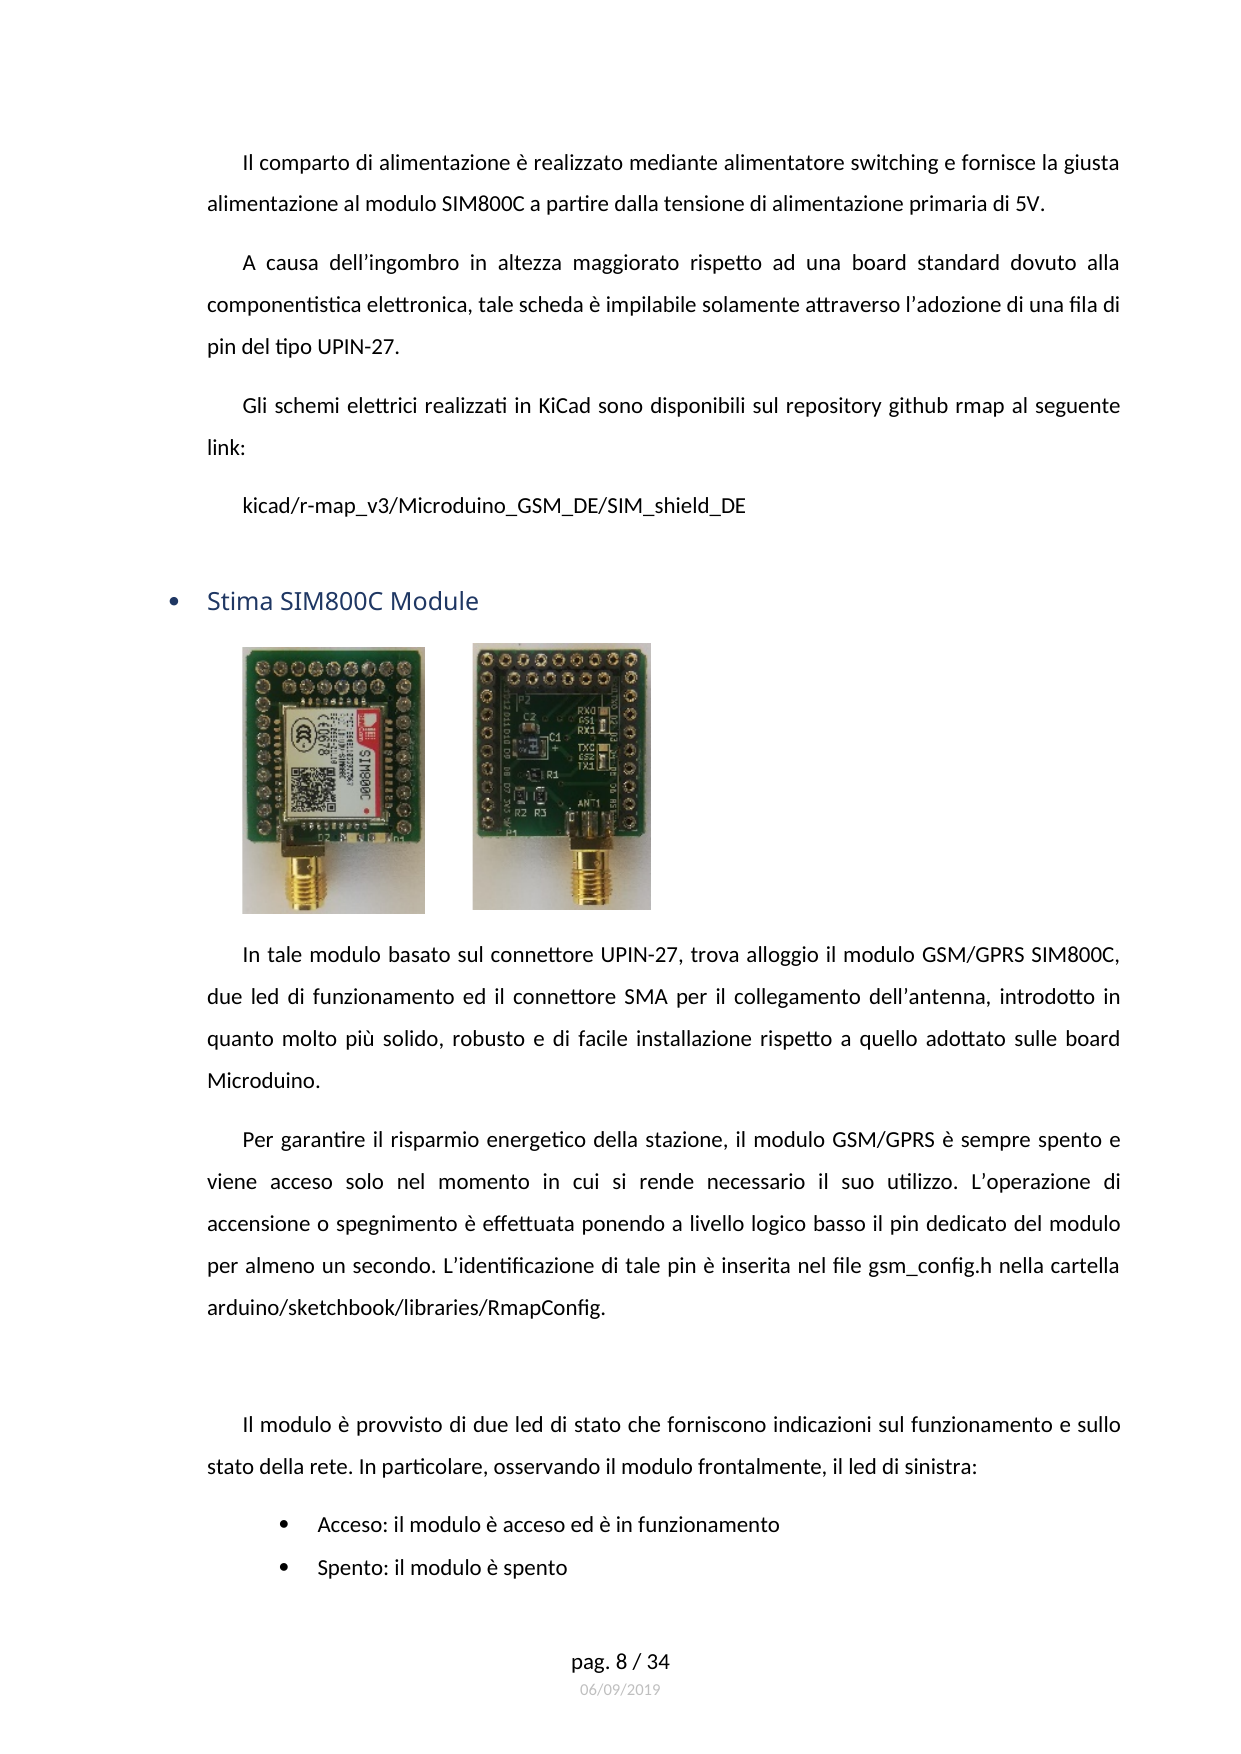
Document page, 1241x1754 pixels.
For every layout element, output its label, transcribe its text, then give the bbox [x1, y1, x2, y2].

text Gli schemi elettrici realizzati in KiCad sono disponibili sul repository github rmap al seguente link: [207, 391, 1122, 461]
text Il modulo è provvisto di due led di stato che forniscono indicazioni sul funzionamento e sullo stato della rete. In particolare, osservando il modulo frontalmente, il led di sinistra: [207, 1410, 1122, 1480]
text kicad/r-map_v3/Microduino_GSM_DE/SIM_shield_DE [207, 491, 1122, 519]
text In tale modulo basato sul connettore UPIN-27, trova alloggio il modulo GSM/GPRS SIM800C, due led di funzionamento ed il connettore SMA per il collegamento dell’antenna, introdotto in quanto molto più solido, robusto e di facile installazione rispetto a quello adottato sulle board Microduino. [207, 940, 1122, 1094]
picture [472, 643, 651, 910]
subtitle Stima SIM800C Module [169, 583, 1122, 617]
list Spento: il modulo è spento [280, 1553, 1122, 1581]
text A causa dell’ingombro in altezza maggiorato rispetto ad una board standard dovuto alla componentistica elettronica, tale scheda è impilabile solamente attraverso l’adozione di una fila di pin del tipo UPIN-27. [207, 248, 1122, 360]
list Acceso: il modulo è acceso ed è in funzionamento [280, 1511, 1122, 1539]
text Per garantire il risparmio energetico della stazione, il modulo GSM/GPRS è sempre spento e viene acceso solo nel momento in cui si rende necessario il suo utilizzo. L’operazione di accensione o spegnimento è effettuata ponendo a livello logico basso il pin dedicato del modulo per almeno un secondo. L’identificazione di tale pin è inserita nel file gsm_config.h nella cartella arduino/sketchbook/libraries/RmapConfig. [207, 1125, 1122, 1321]
picture [242, 647, 425, 914]
text Il comparto di alimentazione è realizzato mediante alimentatore switching e fornisce la giusta alimentazione al modulo SIM800C a partire dalla tensione di alimentazione primaria di 5V. [207, 148, 1122, 218]
